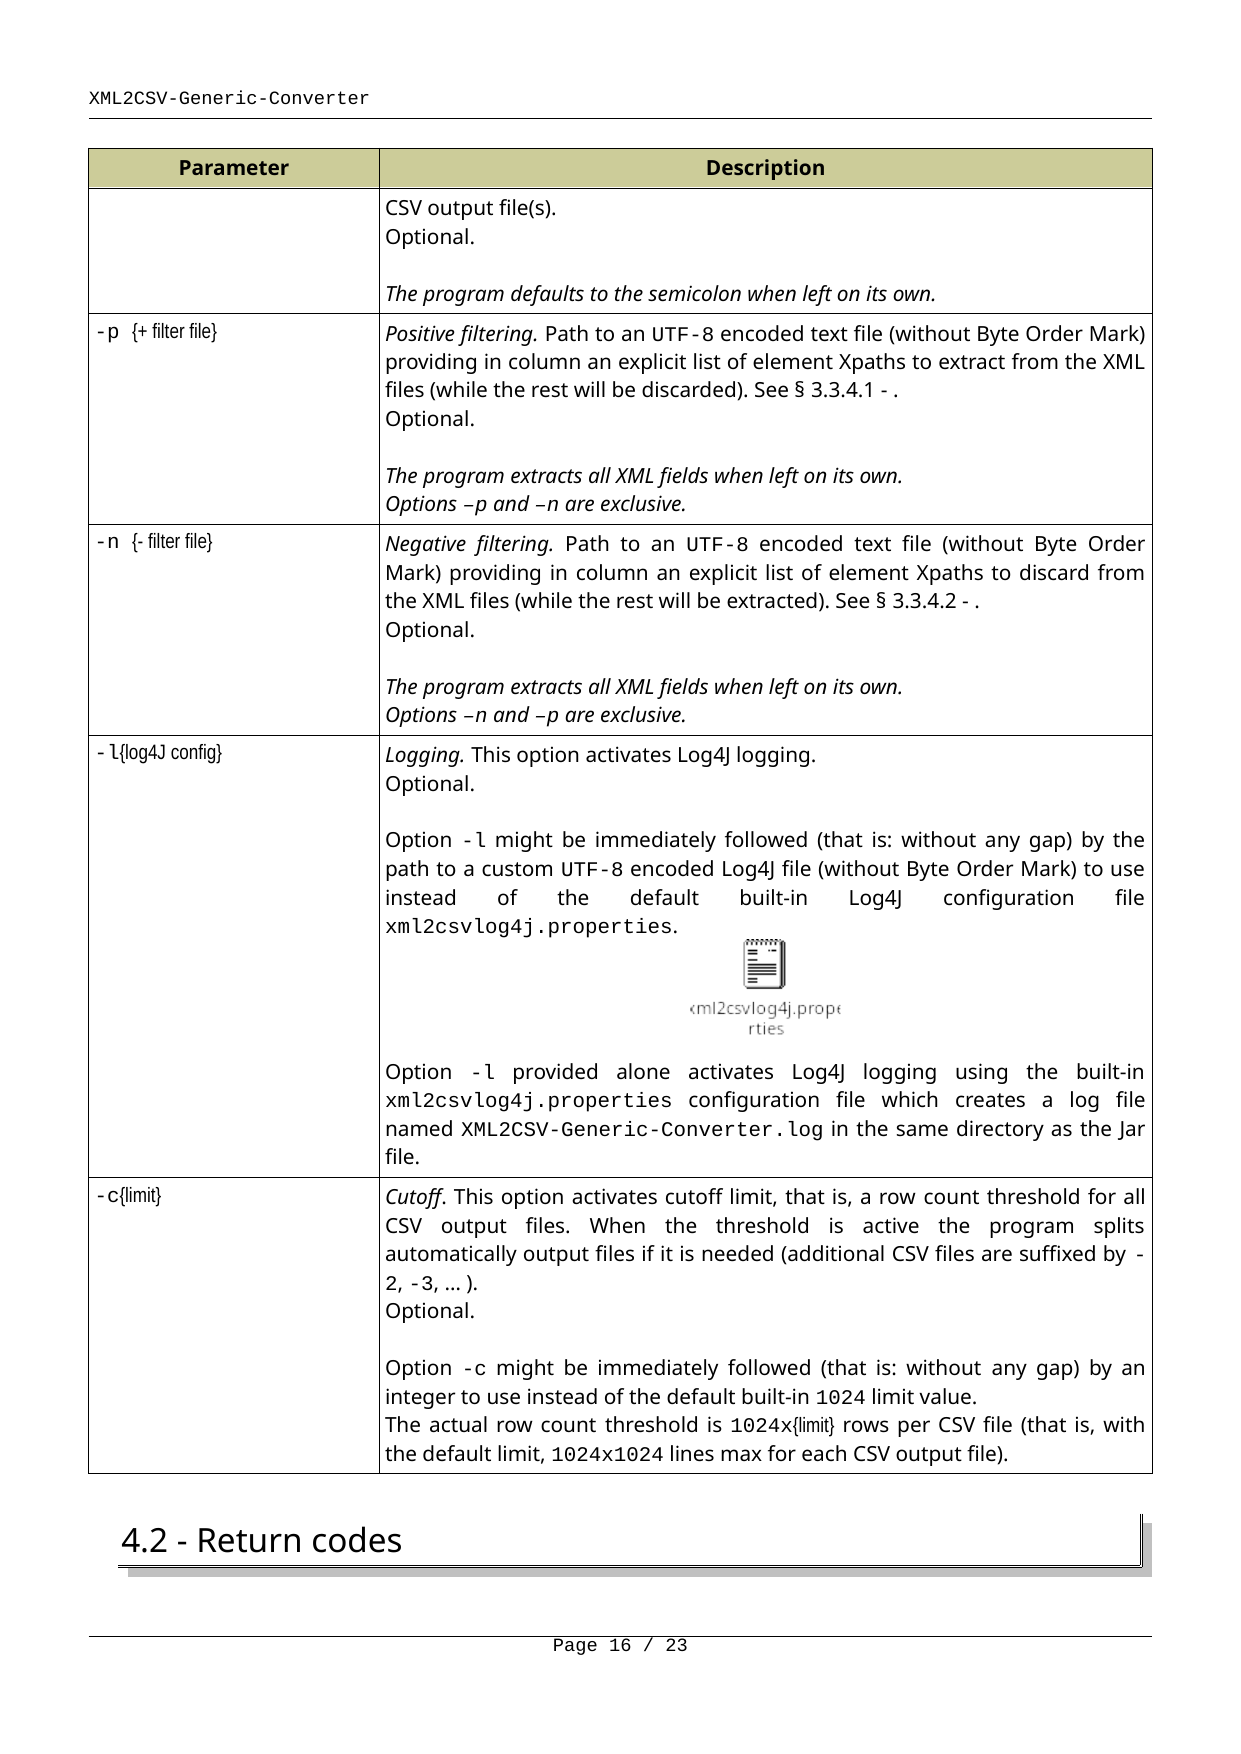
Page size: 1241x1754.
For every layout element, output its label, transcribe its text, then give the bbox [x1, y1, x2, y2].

table_cell Logging. This option activates Log4J logging. Optional. Option -l might be immediately followed (that is: without any gap) by the path to a custom UTF-8 encoded Log4J file (without Byte Order Mark) to use instead of the default built-in Log4J configuration file xml2csvlog4j.properties. Option -l provided alone activates Log4J logging using the built-in xml2csvlog4j.properties configuration file which creates a log file named XML2CSV-Generic-Converter.log in the same directory as the Jar file. [380, 736, 1152, 1177]
table_cell Positive filtering. Path to an UTF-8 encoded text file (without Byte Order Mark) providing in column an explicit list of element Xpaths to extract from the XML files (while the rest will be discarded). See § 3.3.4.1 - . Optional. The program extracts all XML fields when left on its own. Options –p and –n are exclusive. [380, 314, 1152, 524]
table_cell Negative filtering. Path to an UTF-8 encoded text file (without Byte Order Mark) providing in column an explicit list of element Xpaths to discard from the XML files (while the rest will be extracted). See § 3.3.4.2 - . Optional. The program extracts all XML fields when left on its own. Options –n and –p are exclusive. [380, 525, 1152, 734]
table_cell -l{log4J config} [89, 736, 379, 1177]
table_cell -c{limit} [89, 1178, 379, 1473]
table_cell Cutoff. This option activates cutoff limit, that is, a row count threshold for all CSV output files. When the threshold is active the program splits automatically output files if it is needed (additional CSV files are suffixed by -2, -3, … ). Optional. Option -c might be immediately followed (that is: without any gap) by an integer to use instead of the default built-in 1024 limit value. The actual row count threshold is 1024x{limit} rows per CSV file (that is, with the default limit, 1024x1024 lines max for each CSV output file). [380, 1178, 1152, 1473]
table_cell CSV output file(s). Optional. The program defaults to the semicolon when left on its own. [380, 189, 1152, 313]
table_cell [89, 189, 379, 313]
subtitle Return codes [118, 1513, 1142, 1567]
table_header Description [380, 149, 1152, 187]
table_header Parameter [89, 149, 379, 187]
table_cell -p {+ filter file} [89, 314, 379, 524]
table_cell -n {- filter file} [89, 525, 379, 734]
